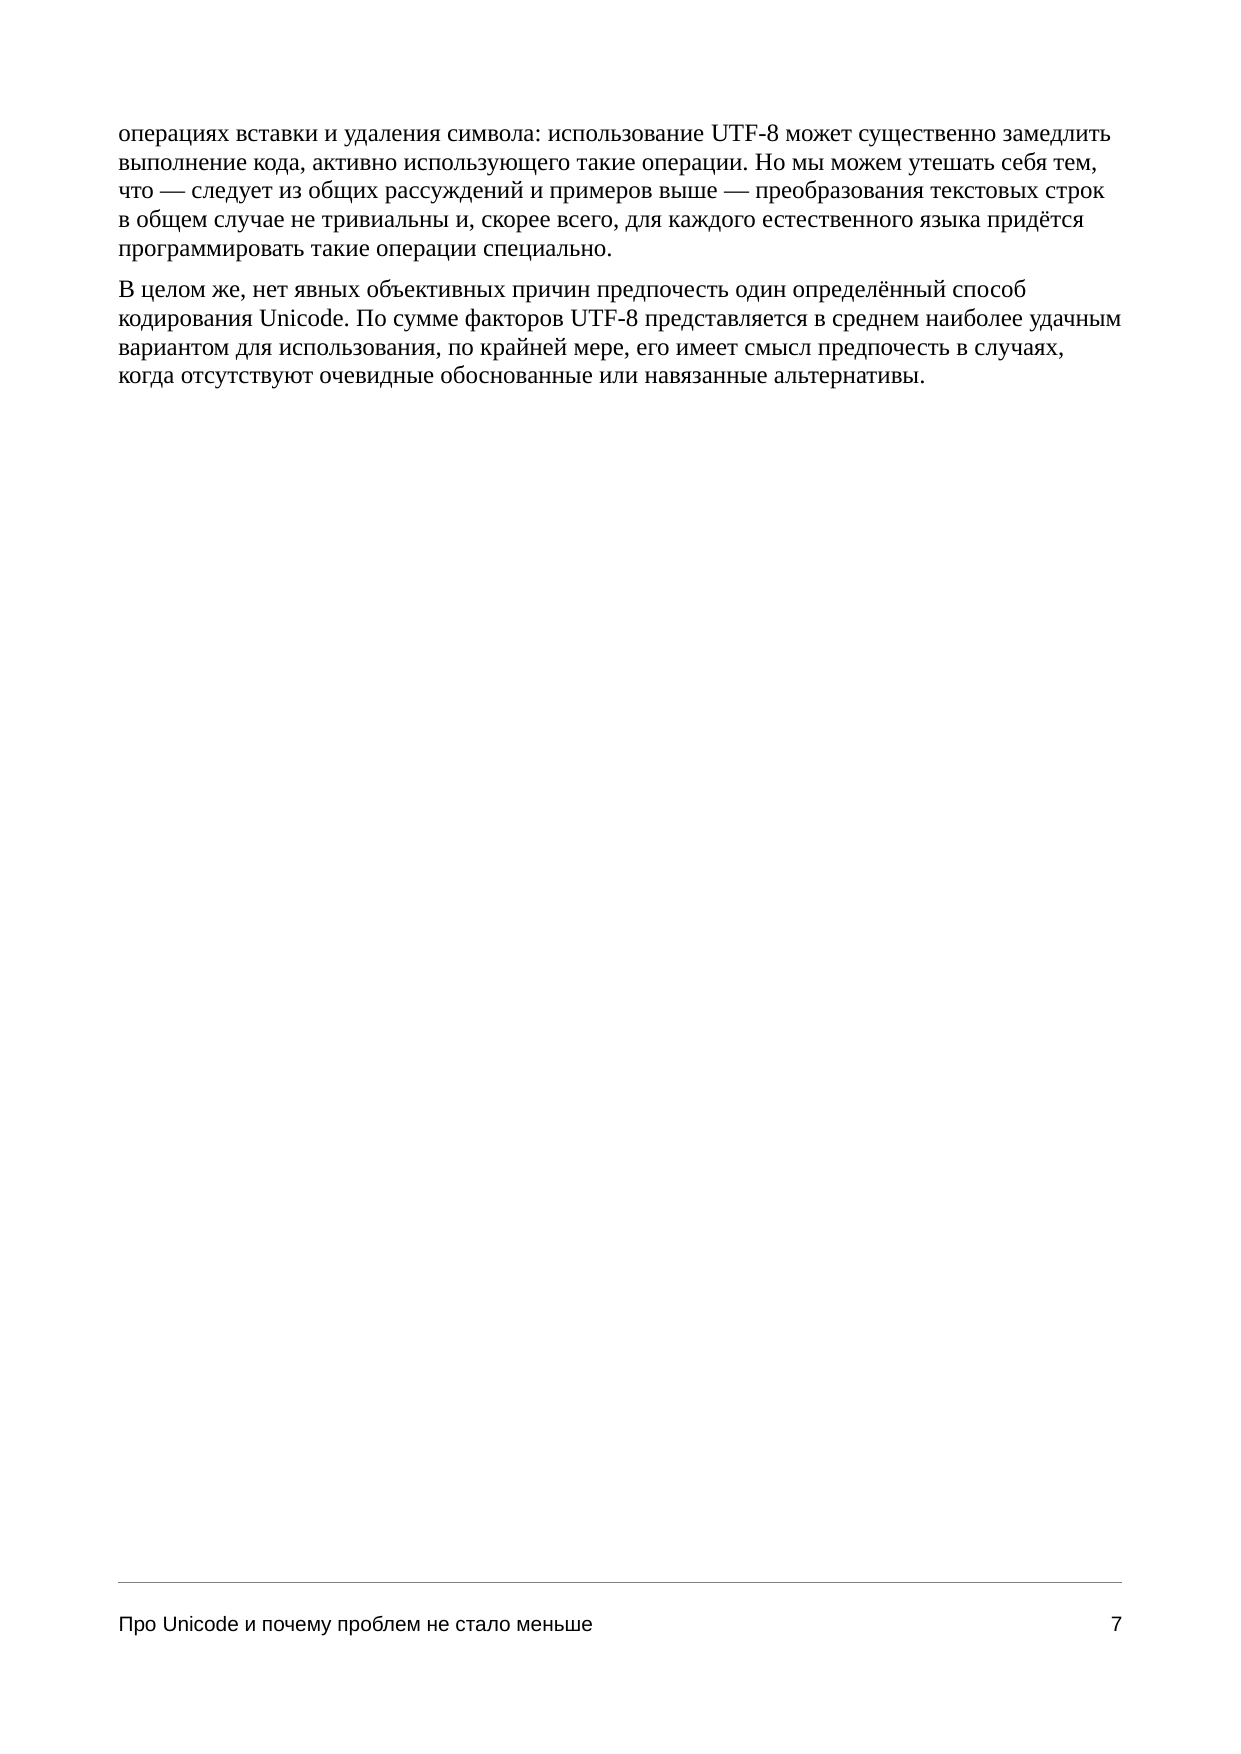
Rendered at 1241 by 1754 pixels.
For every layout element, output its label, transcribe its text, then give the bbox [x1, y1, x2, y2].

text операциях вставки и удаления символа: использование UTF-8 может существенно замедлить выполнение кода, активно использующего такие операции. Но мы можем утешать себя тем, что — следует из общих рассуждений и примеров выше — преобразования текстовых строк в общем случае не тривиальны и, скорее всего, для каждого естественного языка придётся программировать такие операции специально. [118, 118, 1122, 262]
text В целом же, нет явных объективных причин предпочесть один определённый способ кодирования Unicode. По сумме факторов UTF-8 представляется в среднем наиболее удачным вариантом для использования, по крайней мере, его имеет смысл предпочесть в случаях, когда отсутствуют очевидные обоснованные или навязанные альтернативы. [118, 274, 1122, 389]
